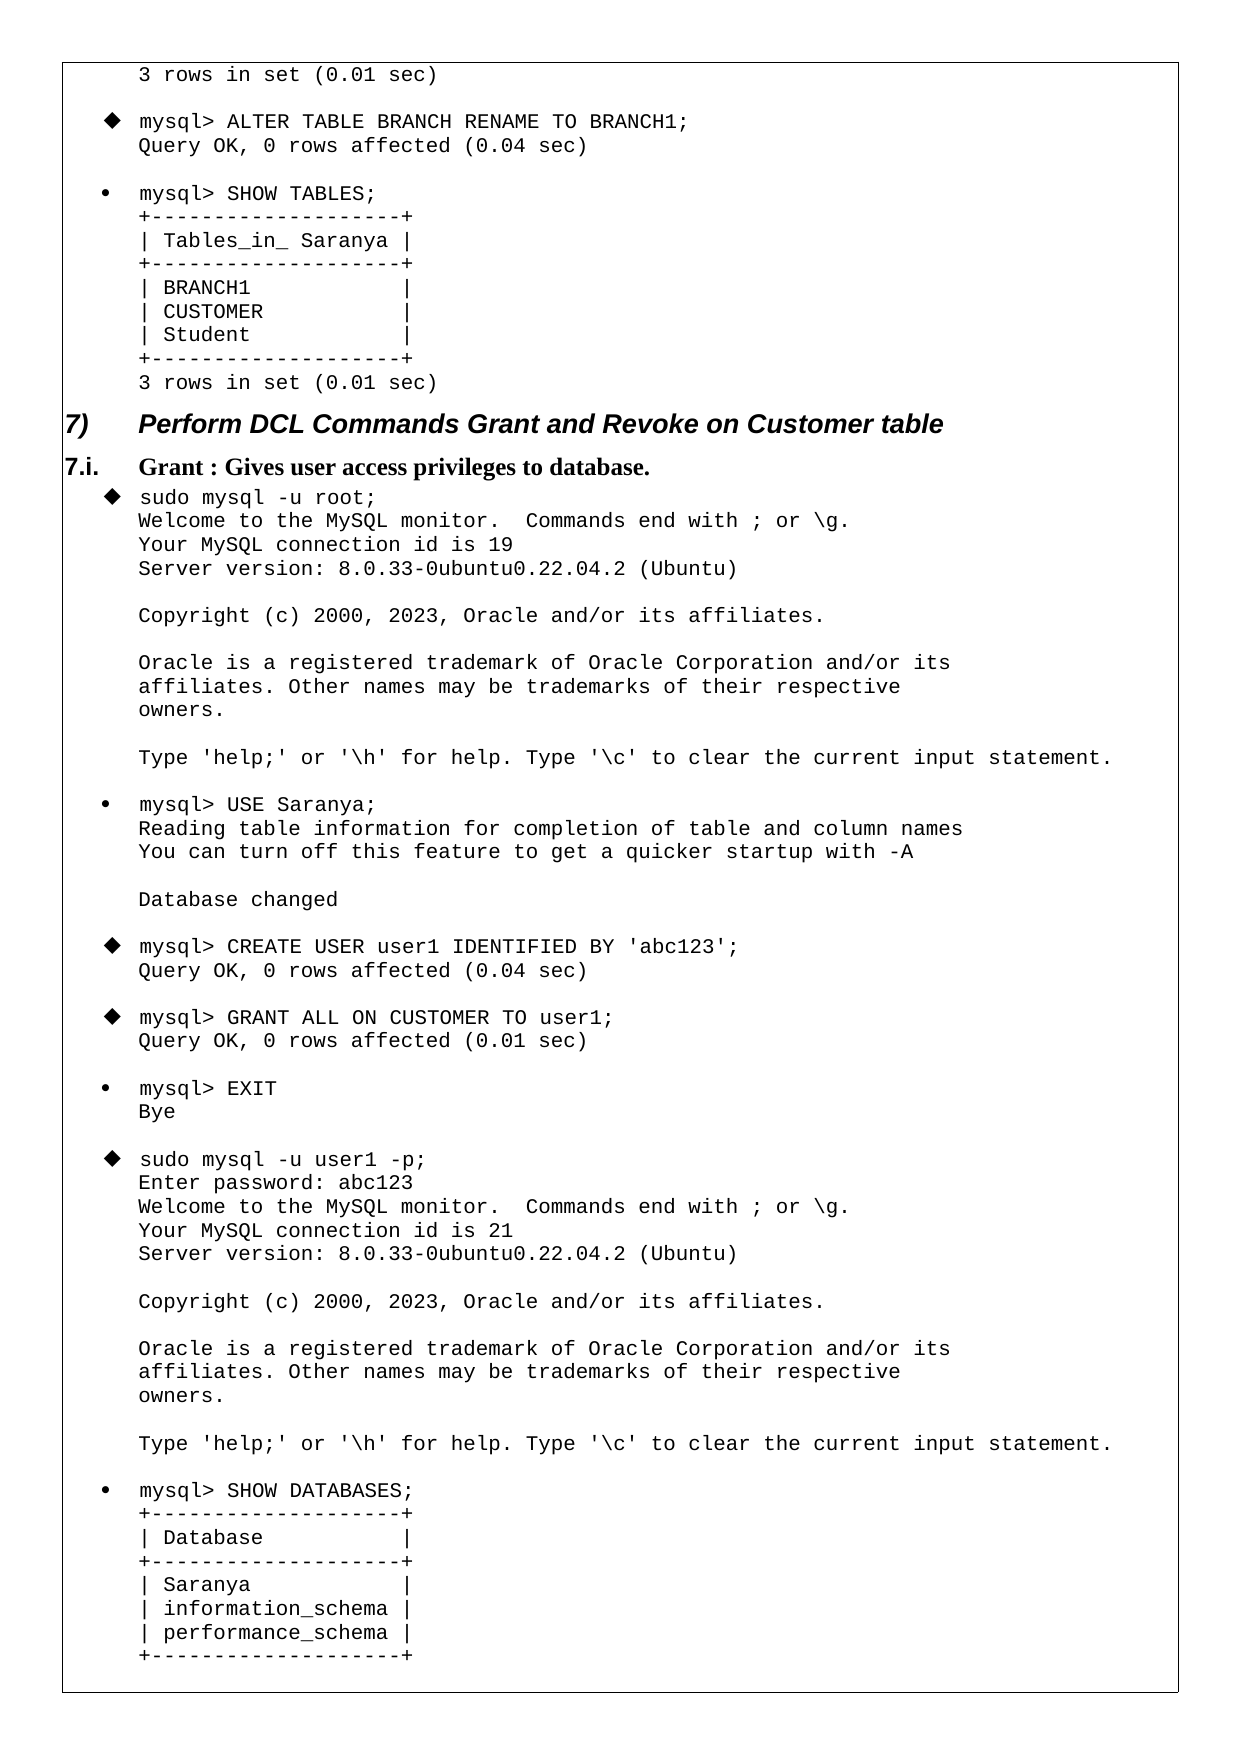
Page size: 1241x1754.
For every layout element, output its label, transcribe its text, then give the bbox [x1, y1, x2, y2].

text Oracle is a registered trademark of Oracle Corporation and/or its [138, 1338, 1176, 1362]
text Query OK, 0 rows affected (0.04 sec) [138, 135, 1176, 159]
text Welcome to the MySQL monitor. Commands end with ; or \g. [138, 1196, 1176, 1220]
text +--------------------+ [138, 1503, 1176, 1527]
text Query OK, 0 rows affected (0.01 sec) [138, 1031, 1176, 1054]
text Oracle is a registered trademark of Oracle Corporation and/or its [138, 652, 1176, 676]
text | Tables_in_ Saranya | [138, 230, 1176, 253]
text Type 'help;' or '\h' for help. Type '\c' to clear the current input statement. [138, 747, 1176, 770]
text Welcome to the MySQL monitor. Commands end with ; or \g. [138, 510, 1176, 534]
text Server version: 8.0.33-0ubuntu0.22.04.2 (Ubuntu) [138, 558, 1176, 581]
text +--------------------+ [138, 1645, 1176, 1669]
text Database changed [138, 889, 1176, 912]
text Copyright (c) 2000, 2023, Oracle and/or its affiliates. [138, 1291, 1176, 1314]
list mysql> EXIT [102, 1078, 1176, 1101]
list sudo mysql -u user1 -p; [102, 1149, 1176, 1172]
text Your MySQL connection id is 19 [138, 534, 1176, 558]
text | Student | [138, 324, 1176, 348]
subtitle Grant : Gives user access privileges to database. [64, 452, 1176, 480]
text | information_schema | [138, 1598, 1176, 1622]
text 3 rows in set (0.01 sec) [138, 64, 1176, 88]
list mysql> SHOW TABLES; [102, 182, 1176, 206]
list mysql> CREATE USER user1 IDENTIFIED BY 'abc123'; [102, 936, 1176, 959]
text You can turn off this feature to get a quicker startup with -A [138, 841, 1176, 865]
list mysql> SHOW DATABASES; [102, 1480, 1176, 1503]
text Enter password: abc123 [138, 1172, 1176, 1196]
list mysql> ALTER TABLE BRANCH RENAME TO BRANCH1; [102, 112, 1176, 135]
text 3 rows in set (0.01 sec) [138, 372, 1176, 395]
text | CUSTOMER | [138, 301, 1176, 324]
text owners. [138, 699, 1176, 723]
list mysql> GRANT ALL ON CUSTOMER TO user1; [102, 1007, 1176, 1031]
list sudo mysql -u root; [102, 487, 1176, 510]
text | BRANCH1 | [138, 277, 1176, 301]
list mysql> USE Saranya; [102, 794, 1176, 818]
text owners. [138, 1385, 1176, 1409]
text Reading table information for completion of table and column names [138, 818, 1176, 841]
text +--------------------+ [138, 348, 1176, 372]
text Copyright (c) 2000, 2023, Oracle and/or its affiliates. [138, 605, 1176, 628]
text Type 'help;' or '\h' for help. Type '\c' to clear the current input statement. [138, 1432, 1176, 1456]
text affiliates. Other names may be trademarks of their respective [138, 1362, 1176, 1385]
text | Saranya | [138, 1574, 1176, 1598]
text Your MySQL connection id is 21 [138, 1220, 1176, 1243]
text Server version: 8.0.33-0ubuntu0.22.04.2 (Ubuntu) [138, 1243, 1176, 1267]
text | Database | [138, 1527, 1176, 1551]
text | performance_schema | [138, 1622, 1176, 1645]
text Bye [138, 1101, 1176, 1125]
text affiliates. Other names may be trademarks of their respective [138, 676, 1176, 699]
text +--------------------+ [138, 1551, 1176, 1574]
text +--------------------+ [138, 253, 1176, 277]
subtitle Perform DCL Commands Grant and Revoke on Customer table [64, 408, 1176, 439]
text Query OK, 0 rows affected (0.04 sec) [138, 959, 1176, 983]
text +--------------------+ [138, 206, 1176, 230]
